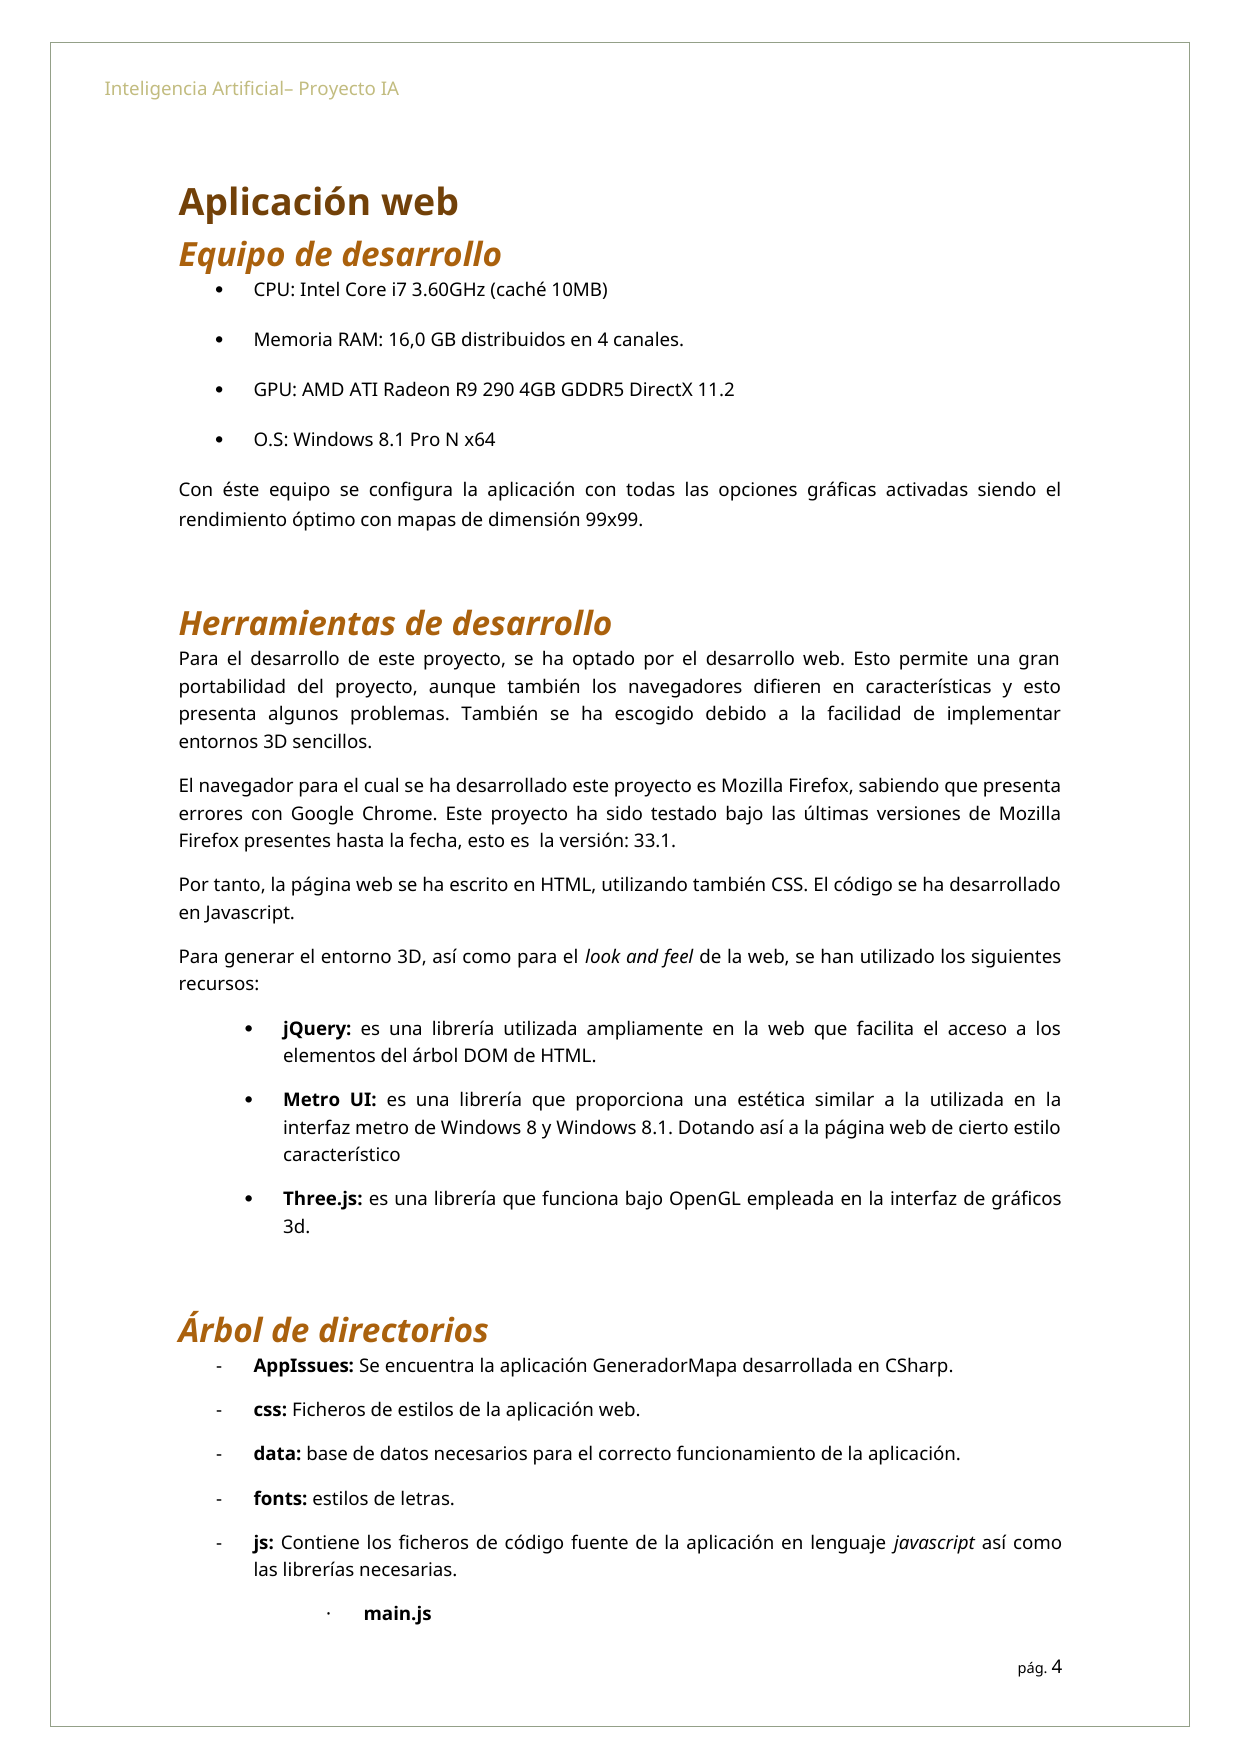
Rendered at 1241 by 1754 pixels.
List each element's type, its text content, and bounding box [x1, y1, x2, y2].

list data: base de datos necesarios para el correcto funcionamiento de la aplicación. [216, 1441, 1062, 1466]
subtitle Árbol de directorios [178, 1307, 1062, 1352]
list fonts: estilos de letras. [216, 1485, 1062, 1510]
list css: Ficheros de estilos de la aplicación web. [216, 1396, 1062, 1422]
text Para el desarrollo de este proyecto, se ha optado por el desarrollo web. Esto permite una gran portabilidad del proyecto, aunque también los navegadores difieren en características y esto presenta algunos problemas. También se ha escogido debido a la facilidad de implementar entornos 3D sencillos. [178, 646, 1062, 754]
list js: Contiene los ficheros de código fuente de la aplicación en lenguaje javascript así como las librerías necesarias. [216, 1529, 1062, 1582]
list AppIssues: Se encuentra la aplicación GeneradorMapa desarrollada en CSharp. [216, 1352, 1062, 1378]
list Three.js: es una librería que funciona bajo OpenGL empleada en la interfaz de gráficos 3d. [245, 1186, 1062, 1239]
subtitle Herramientas de desarrollo [178, 600, 1062, 646]
list GPU: AMD ATI Radeon R9 290 4GB GDDR5 DirectX 11.2 [216, 376, 1062, 402]
list Metro UI: es una librería que proporciona una estética similar a la utilizada en la interfaz metro de Windows 8 y Windows 8.1. Dotando así a la página web de cierto estilo característico [245, 1086, 1062, 1167]
list jQuery: es una librería utilizada ampliamente en la web que facilita el acceso a los elementos del árbol DOM de HTML. [245, 1015, 1062, 1068]
text Para generar el entorno 3D, así como para el look and feel de la web, se han utilizado los siguientes recursos: [178, 943, 1062, 996]
list CPU: Intel Core i7 3.60GHz (caché 10MB) [216, 276, 1062, 302]
list Memoria RAM: 16,0 GB distribuidos en 4 canales. [216, 326, 1062, 352]
subtitle Aplicación web [178, 176, 1062, 227]
subtitle Equipo de desarrollo [178, 231, 1062, 276]
text Por tanto, la página web se ha escrito en HTML, utilizando también CSS. El código se ha desarrollado en Javascript. [178, 871, 1062, 924]
text Con éste equipo se configura la aplicación con todas las opciones gráficas activadas siendo el rendimiento óptimo con mapas de dimensión 99x99. [178, 477, 1062, 531]
list main.js [326, 1601, 1062, 1626]
text El navegador para el cual se ha desarrollado este proyecto es Mozilla Firefox, sabiendo que presenta errores con Google Chrome. Este proyecto ha sido testado bajo las últimas versiones de Mozilla Firefox presentes hasta la fecha, esto es la versión: 33.1. [178, 772, 1062, 853]
list O.S: Windows 8.1 Pro N x64 [216, 427, 1062, 452]
